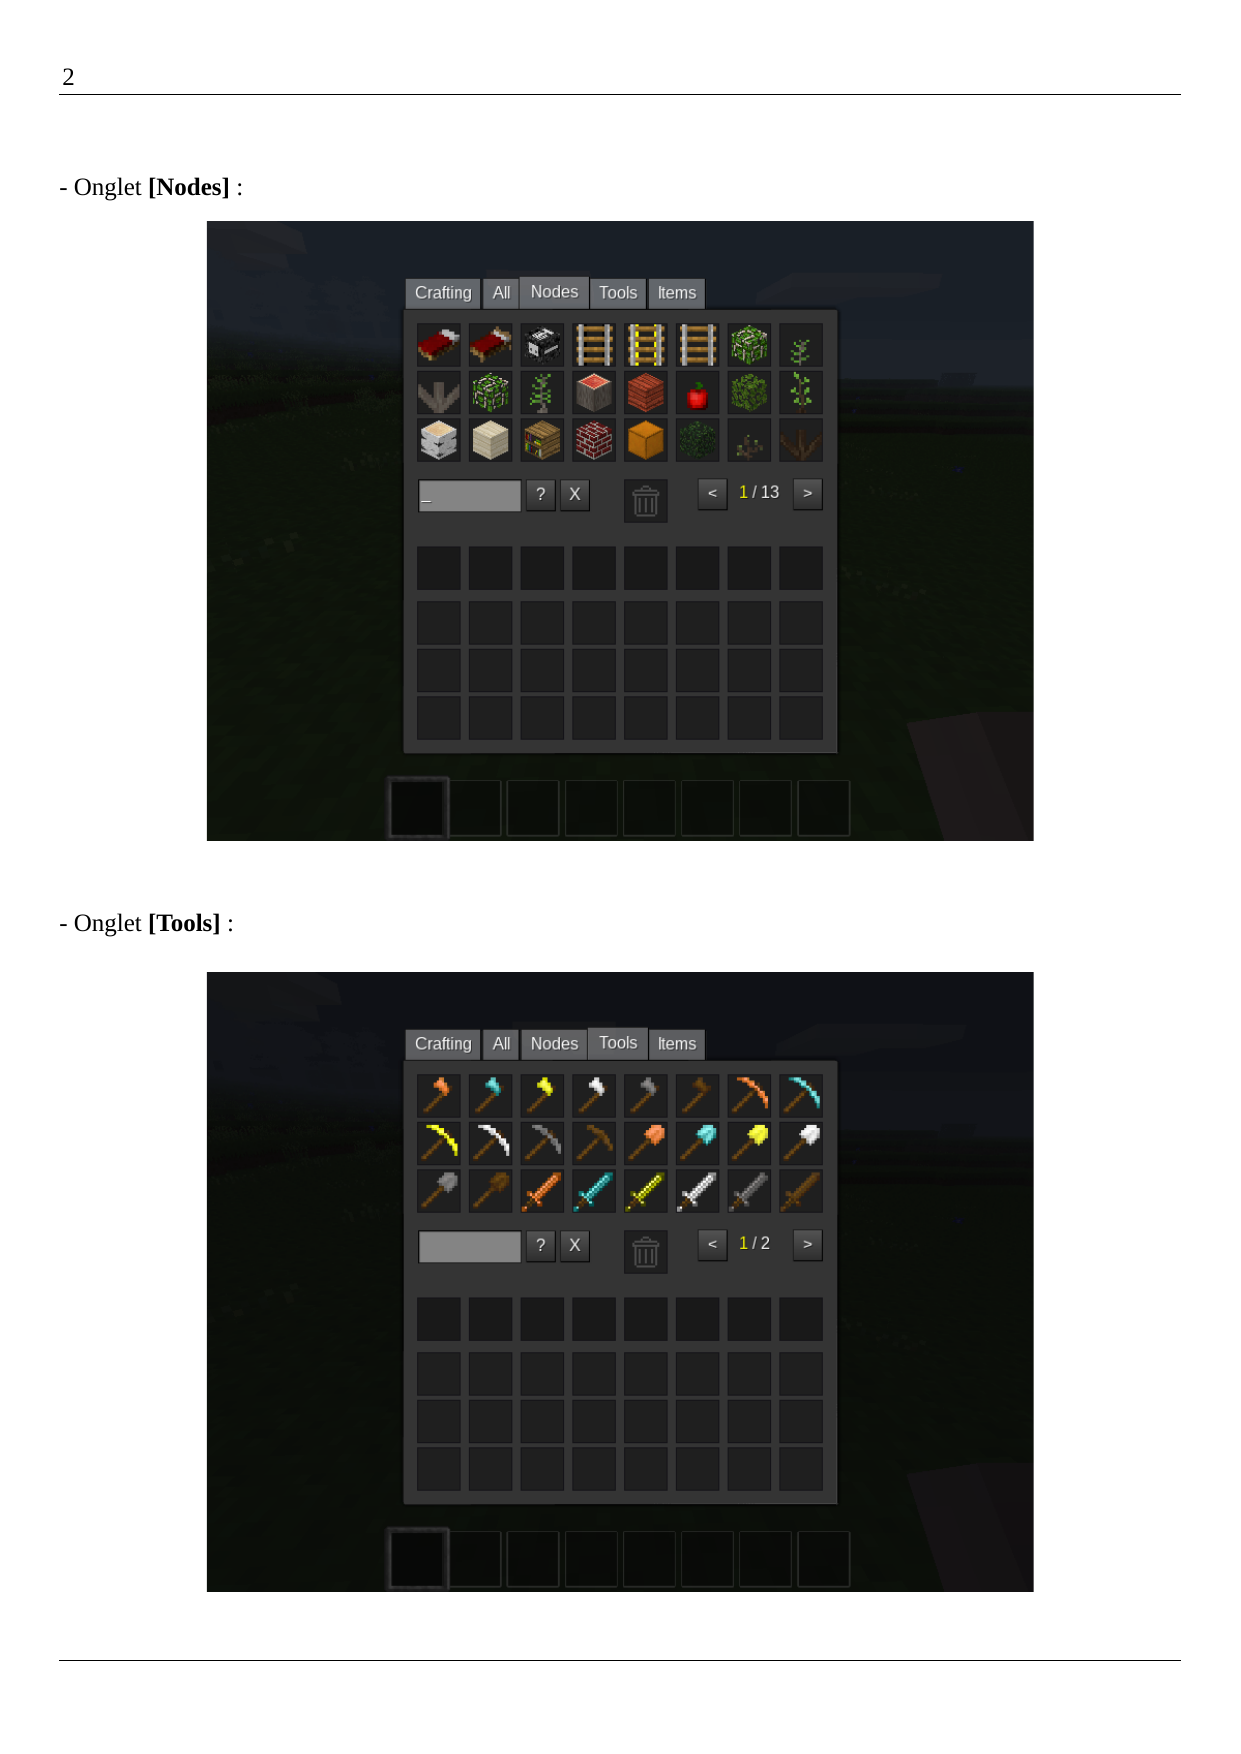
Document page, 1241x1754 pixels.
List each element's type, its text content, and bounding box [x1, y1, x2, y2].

picture [206, 221, 1034, 841]
text - Onglet [Tools] : [59, 908, 1181, 937]
picture [206, 972, 1034, 1592]
text - Onglet [Nodes] : [59, 172, 1181, 201]
